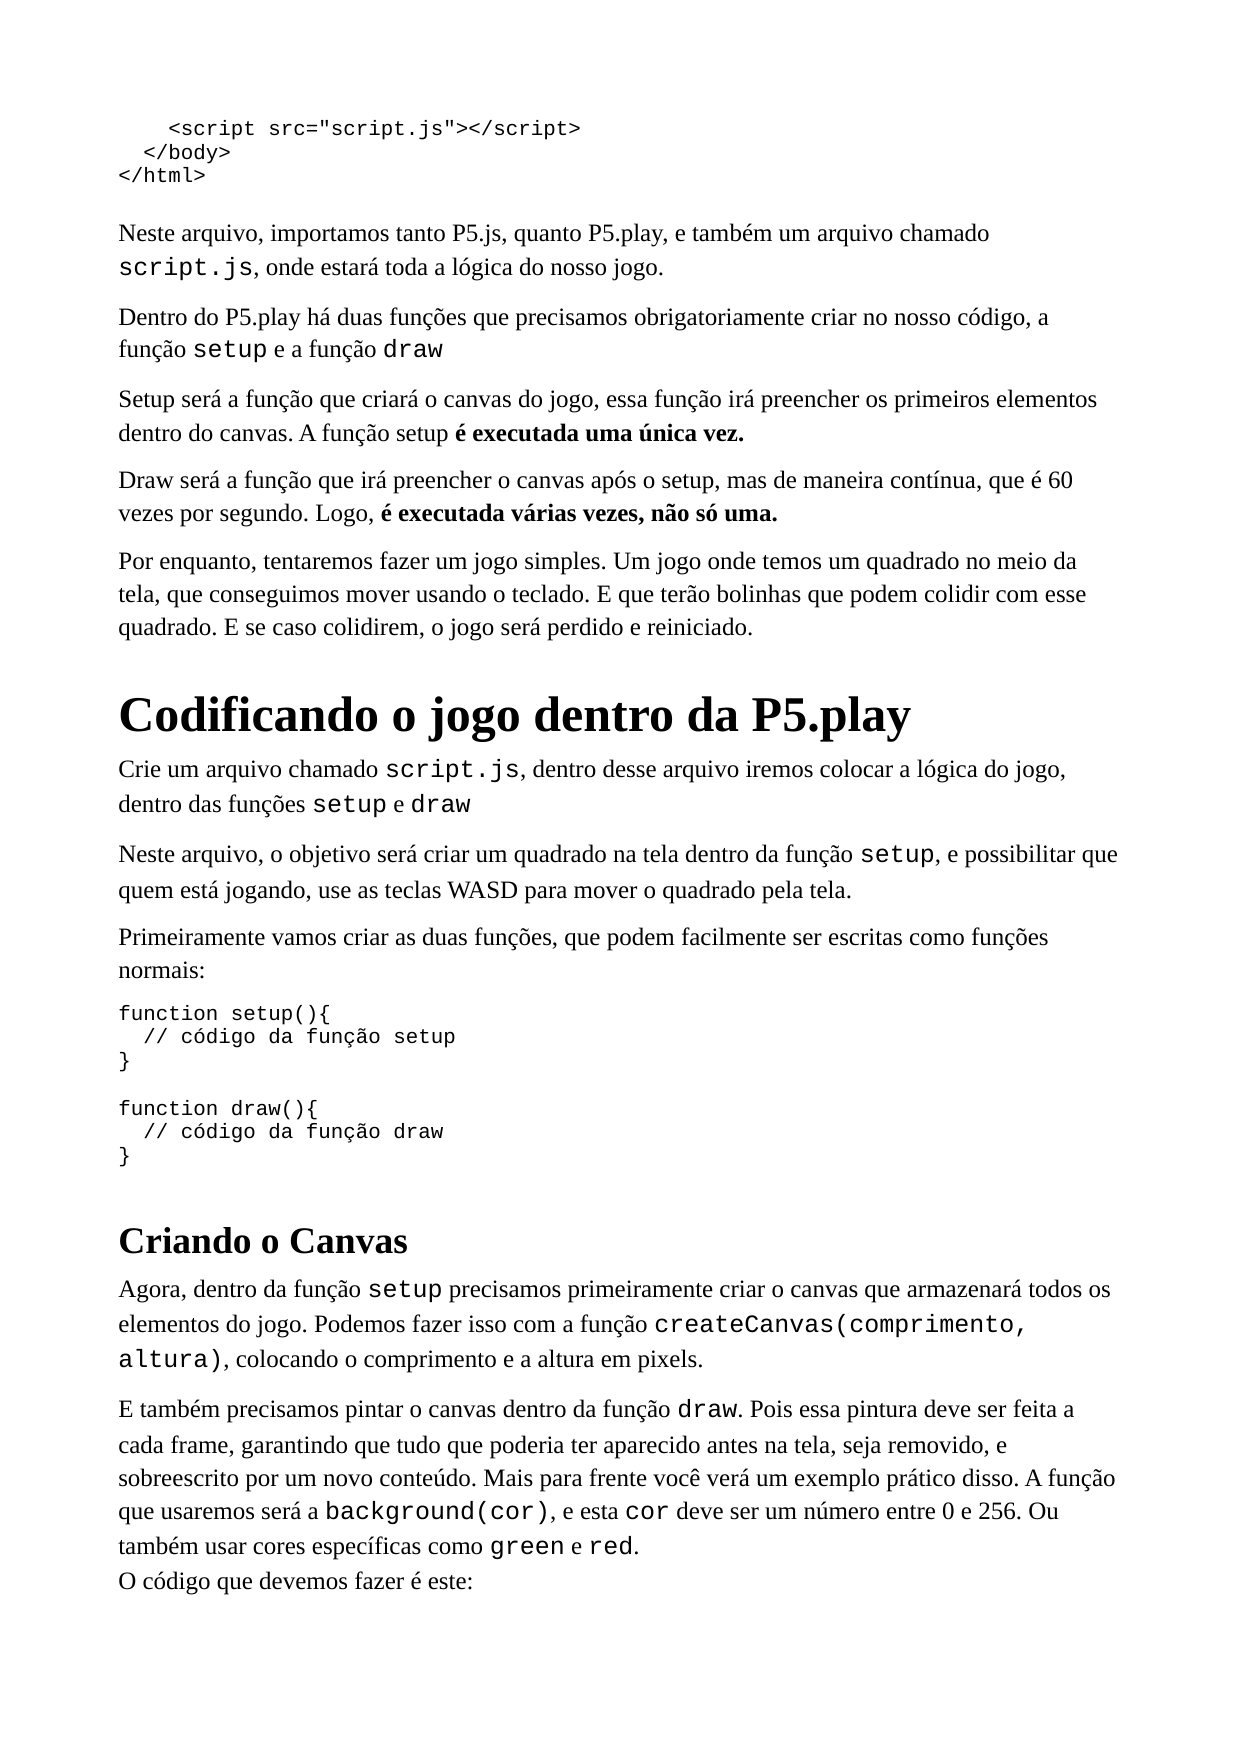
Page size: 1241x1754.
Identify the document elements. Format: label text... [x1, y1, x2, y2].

text Neste arquivo, importamos tanto P5.js, quanto P5.play, e também um arquivo chamado script.js, onde estará toda a lógica do nosso jogo. [118, 218, 1122, 282]
text } [118, 1050, 1122, 1074]
text Draw será a função que irá preencher o canvas após o setup, mas de maneira contínua, que é 60 vezes por segundo. Logo, é executada várias vezes, não só uma. [118, 465, 1122, 527]
text Primeiramente vamos criar as duas funções, que podem facilmente ser escritas como funções normais: [118, 922, 1122, 984]
text E também precisamos pintar o canvas dentro da função draw. Pois essa pintura deve ser feita a cada frame, garantindo que tudo que poderia ter aparecido antes na tela, seja removido, e sobreescrito por um novo conteúdo. Mais para frente você verá um exemplo prático disso. A função que usaremos será a background(cor), e esta cor deve ser um número entre 0 e 256. Ou também usar cores específicas como green e red. O código que devemos fazer é este: [118, 1394, 1122, 1595]
text Setup será a função que criará o canvas do jogo, essa função irá preencher os primeiros elementos dentro do canvas. A função setup é executada uma única vez. [118, 384, 1122, 446]
text Neste arquivo, o objetivo será criar um quadrado na tela dentro da função setup, e possibilitar que quem está jogando, use as teclas WASD para mover o quadrado pela tela. [118, 839, 1122, 903]
text Crie um arquivo chamado script.js, dentro desse arquivo iremos colocar a lógica do jogo, dentro das funções setup e draw [118, 754, 1122, 820]
text // código da função draw [118, 1121, 1122, 1145]
subtitle Criando o Canvas [118, 1219, 1122, 1262]
text Por enquanto, tentaremos fazer um jogo simples. Um jogo onde temos um quadrado no meio da tela, que conseguimos mover usando o teclado. E que terão bolinhas que podem colidir com esse quadrado. E se caso colidirem, o jogo será perdido e reiniciado. [118, 546, 1122, 641]
text function setup(){ [118, 1003, 1122, 1027]
text } [118, 1145, 1122, 1168]
text </html> [118, 165, 1122, 189]
subtitle Codificando o jogo dentro da P5.play [118, 684, 1122, 742]
text <script src="script.js"></script> [118, 118, 1122, 142]
text // código da função setup [118, 1027, 1122, 1050]
text function draw(){ [118, 1097, 1122, 1121]
text Dentro do P5.play há duas funções que precisamos obrigatoriamente criar no nosso código, a função setup e a função draw [118, 302, 1122, 365]
text Agora, dentro da função setup precisamos primeiramente criar o canvas que armazenará todos os elementos do jogo. Podemos fazer isso com a função createCanvas(comprimento, altura), colocando o comprimento e a altura em pixels. [118, 1274, 1122, 1375]
text </body> [118, 142, 1122, 165]
